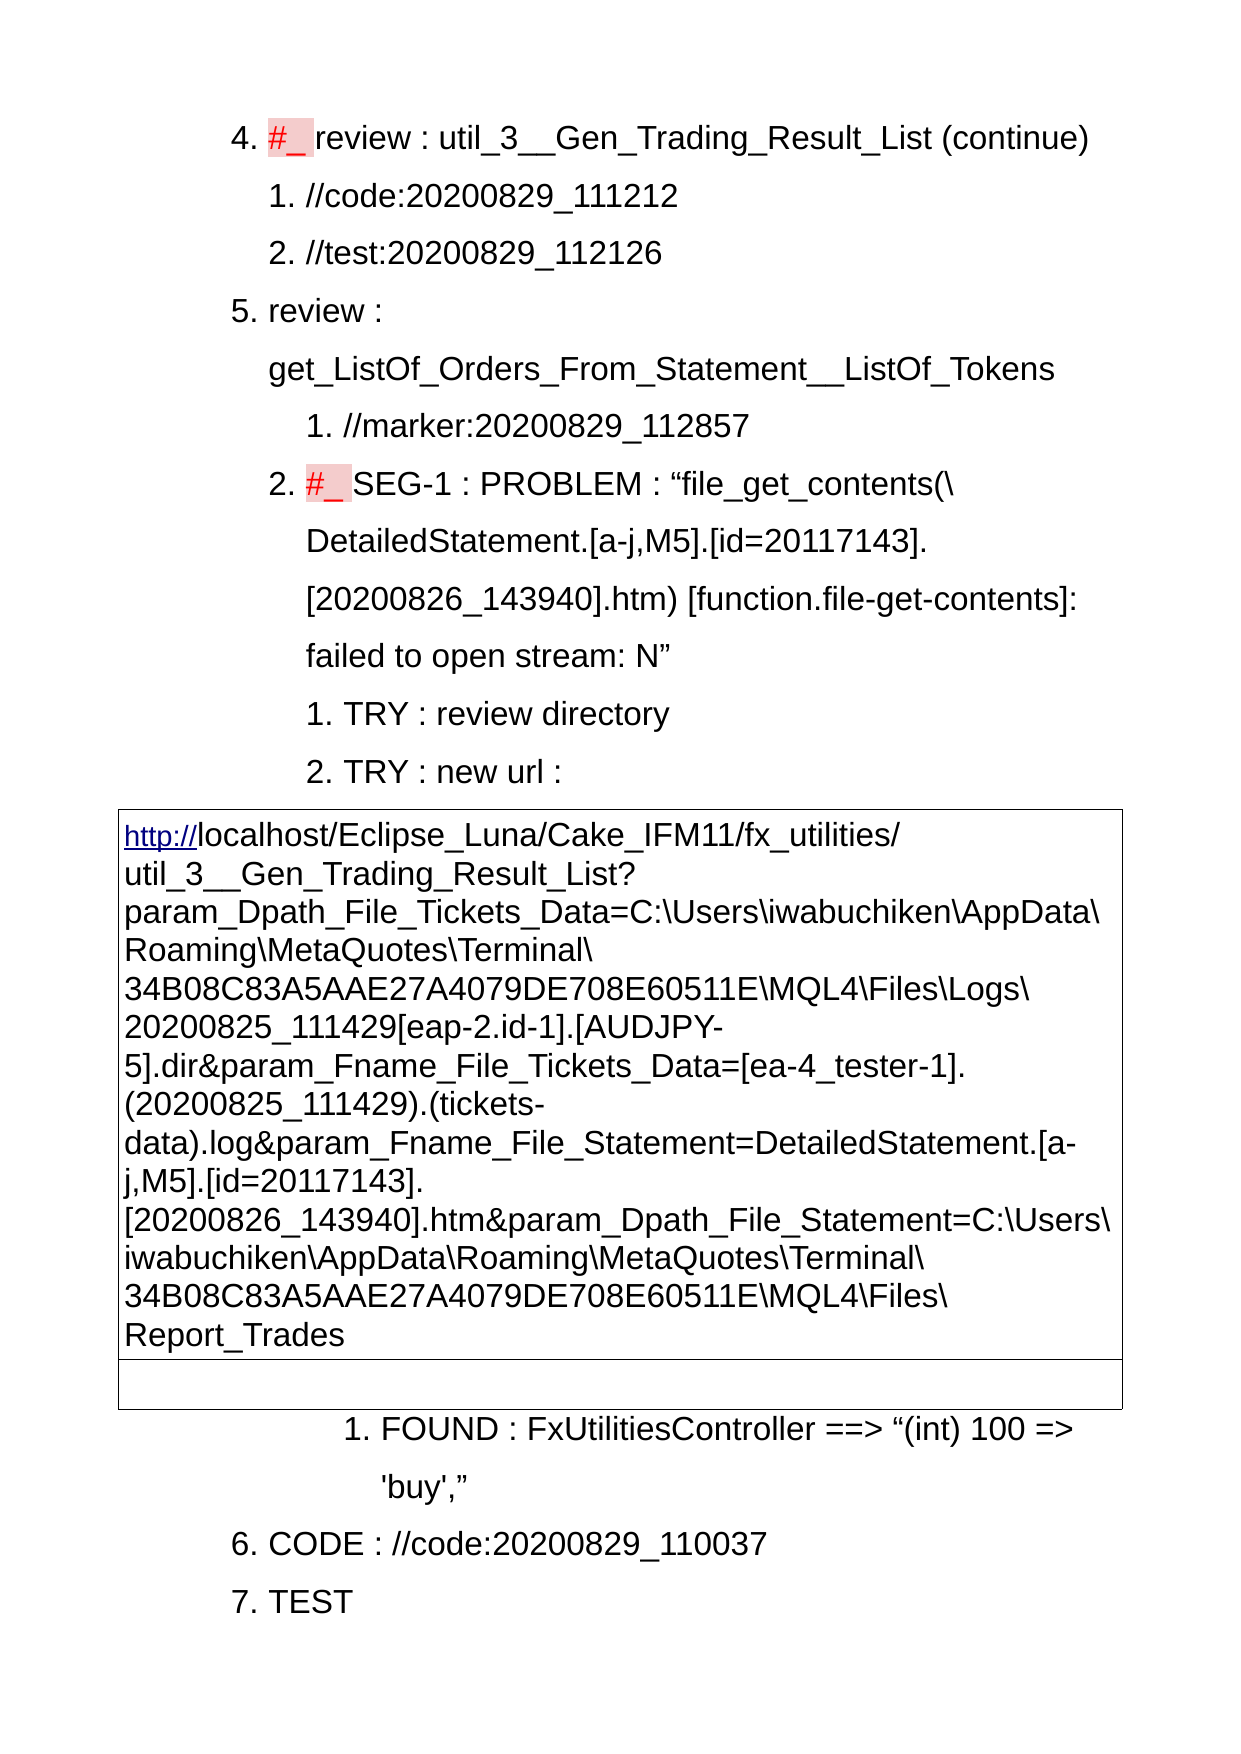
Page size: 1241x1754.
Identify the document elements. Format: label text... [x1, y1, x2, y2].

list TEST [231, 1582, 1122, 1620]
list //code:20200829_111212 [268, 176, 1122, 214]
table_cell [119, 1360, 1122, 1409]
list //marker:20200829_112857 [306, 406, 1122, 444]
list CODE : //code:20200829_110037 [231, 1524, 1122, 1563]
list TRY : review directory [306, 694, 1122, 733]
list TRY : new url : [306, 752, 1122, 790]
list #_ SEG-1 : PROBLEM : “file_get_contents(\DetailedStatement.[a-j,M5].[id=20117143].[20200826_143940].htm) [function.file-get-contents]: failed to open stream: N” [268, 464, 1122, 675]
list review : get_ListOf_Orders_From_Statement__ListOf_Tokens [231, 291, 1122, 387]
table_header http://localhost/Eclipse_Luna/Cake_IFM11/fx_utilities/util_3__Gen_Trading_Result_List?param_Dpath_File_Tickets_Data=C:\Users\iwabuchiken\AppData\Roaming\MetaQuotes\Terminal\34B08C83A5AAE27A4079DE708E60511E\MQL4\Files\Logs\20200825_111429[eap-2.id-1].[AUDJPY-5].dir&param_Fname_File_Tickets_Data=[ea-4_tester-1].(20200825_111429).(tickets-data).log&param_Fname_File_Statement=DetailedStatement.[a-j,M5].[id=20117143].[20200826_143940].htm&param_Dpath_File_Statement=C:\Users\iwabuchiken\AppData\Roaming\MetaQuotes\Terminal\34B08C83A5AAE27A4079DE708E60511E\MQL4\Files\Report_Trades [119, 810, 1122, 1359]
list FOUND : FxUtilitiesController ==> “(int) 100 => 'buy',” [343, 1410, 1122, 1505]
list //test:20200829_112126 [268, 233, 1122, 272]
list #_ review : util_3__Gen_Trading_Result_List (continue) [231, 118, 1122, 157]
